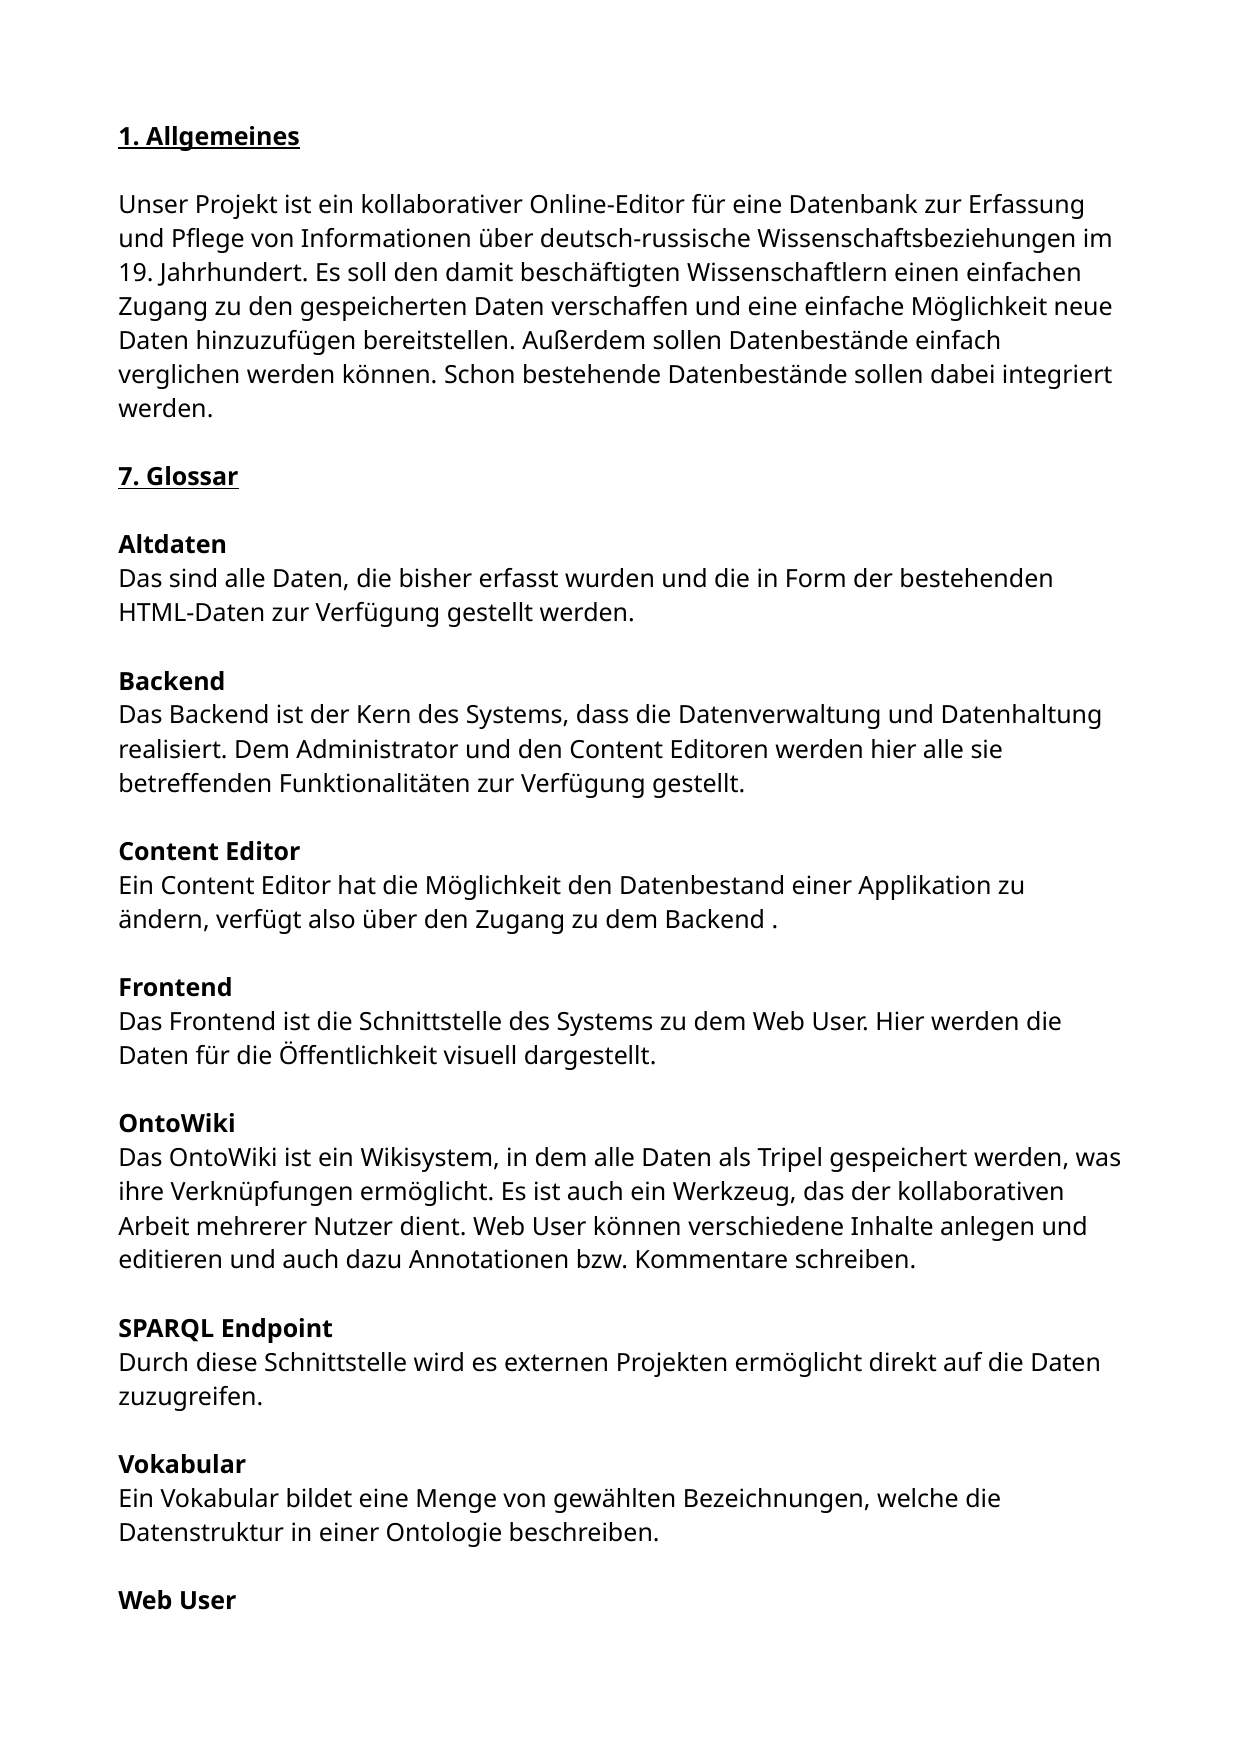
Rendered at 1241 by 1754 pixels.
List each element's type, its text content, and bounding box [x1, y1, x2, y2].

text Das sind alle Daten, die bisher erfasst wurden und die in Form der bestehenden HTML-Daten zur Verfügung gestellt werden. [118, 561, 1122, 629]
text Backend [118, 663, 1122, 697]
text Das OntoWiki ist ein Wikisystem, in dem alle Daten als Tripel gespeichert werden, was ihre Verknüpfungen ermöglicht. Es ist auch ein Werkzeug, das der kollaborativen Arbeit mehrerer Nutzer dient. Web User können verschiedene Inhalte anlegen und editieren und auch dazu Annotationen bzw. Kommentare schreiben. [118, 1140, 1122, 1276]
text Ein Vokabular bildet eine Menge von gewählten Bezeichnungen, welche die Datenstruktur in einer Ontologie beschreiben. [118, 1481, 1122, 1549]
text Das Frontend ist die Schnittstelle des Systems zu dem Web User. Hier werden die Daten für die Öffentlichkeit visuell dargestellt. [118, 1004, 1122, 1072]
text Web User [118, 1583, 1122, 1617]
text Das Backend ist der Kern des Systems, dass die Datenverwaltung und Datenhaltung realisiert. Dem Administrator und den Content Editoren werden hier alle sie betreffenden Funktionalitäten zur Verfügung gestellt. [118, 697, 1122, 799]
text Content Editor [118, 833, 1122, 867]
text SPARQL Endpoint [118, 1310, 1122, 1344]
text zuzugreifen. [118, 1378, 1122, 1412]
text Ein Content Editor hat die Möglichkeit den Datenbestand einer Applikation zu ändern, verfügt also über den Zugang zu dem Backend . [118, 867, 1122, 936]
text Unser Projekt ist ein kollaborativer Online-Editor für eine Datenbank zur Erfassung und Pflege von Informationen über deutsch-russische Wissenschaftsbeziehungen im 19. Jahrhundert. Es soll den damit beschäftigten Wissenschaftlern einen einfachen Zugang zu den gespeicherten Daten verschaffen und eine einfache Möglichkeit neue Daten hinzuzufügen bereitstellen. Außerdem sollen Datenbestände einfach verglichen werden können. Schon bestehende Datenbestände sollen dabei integriert werden. [118, 186, 1122, 425]
text Altdaten [118, 527, 1122, 561]
text Vokabular [118, 1447, 1122, 1481]
text Frontend [118, 970, 1122, 1004]
text 1. Allgemeines [118, 118, 1122, 152]
text OntoWiki [118, 1106, 1122, 1140]
text Durch diese Schnittstelle wird es externen Projekten ermöglicht direkt auf die Daten [118, 1344, 1122, 1378]
text 7. Glossar [118, 459, 1122, 493]
